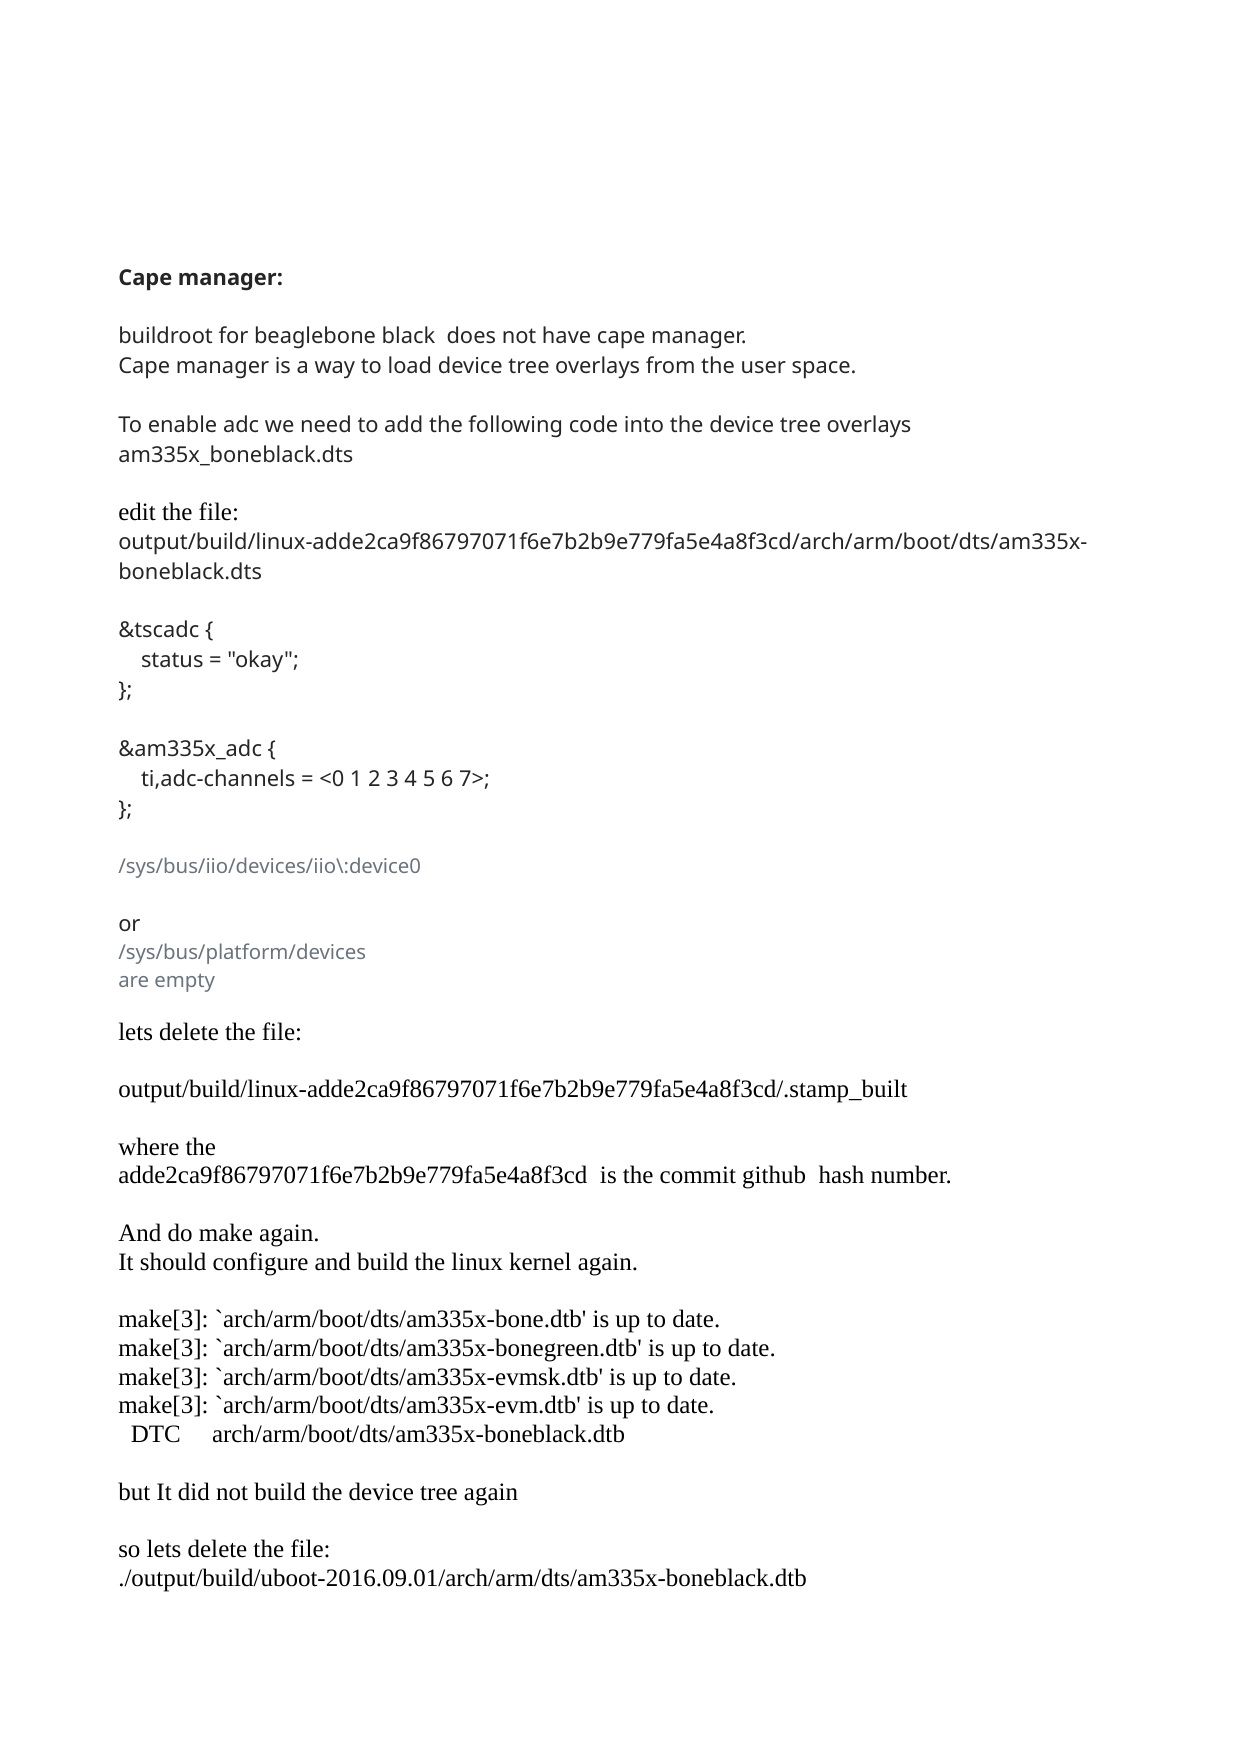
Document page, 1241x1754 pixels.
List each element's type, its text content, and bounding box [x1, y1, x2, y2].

text And do make again. [118, 1218, 1122, 1247]
text Cape manager is a way to load device tree overlays from the user space. [118, 350, 1122, 380]
text output/build/linux-adde2ca9f86797071f6e7b2b9e779fa5e4a8f3cd/.stamp_built [118, 1074, 1122, 1103]
text ./output/build/uboot-2016.09.01/arch/arm/dts/am335x-boneblack.dtb [118, 1563, 1122, 1592]
text lets delete the file: [118, 1017, 1122, 1046]
text status = "okay"; [118, 644, 1122, 674]
text but It did not build the device tree again [118, 1477, 1122, 1506]
text adde2ca9f86797071f6e7b2b9e779fa5e4a8f3cd is the commit github hash number. [118, 1161, 1122, 1189]
text ti,adc-channels = <0 1 2 3 4 5 6 7>; [118, 763, 1122, 793]
text so lets delete the file: [118, 1534, 1122, 1563]
text make[3]: `arch/arm/boot/dts/am335x-evm.dtb' is up to date. [118, 1391, 1122, 1419]
text &am335x_adc { [118, 733, 1122, 763]
text buildroot for beaglebone black does not have cape manager. [118, 320, 1122, 350]
text Cape manager: [118, 262, 1122, 292]
text &tscadc { [118, 614, 1122, 644]
text edit the file: [118, 497, 1122, 526]
text }; [118, 793, 1122, 823]
text make[3]: `arch/arm/boot/dts/am335x-evmsk.dtb' is up to date. [118, 1362, 1122, 1391]
text /sys/bus/platform/devices [118, 938, 1122, 965]
text make[3]: `arch/arm/boot/dts/am335x-bone.dtb' is up to date. [118, 1304, 1122, 1333]
text output/build/linux-adde2ca9f86797071f6e7b2b9e779fa5e4a8f3cd/arch/arm/boot/dts/am335x-boneblack.dts [118, 526, 1122, 585]
text To enable adc we need to add the following code into the device tree overlays [118, 409, 1122, 438]
text make[3]: `arch/arm/boot/dts/am335x-bonegreen.dtb' is up to date. [118, 1333, 1122, 1362]
text where the [118, 1132, 1122, 1161]
text /sys/bus/iio/devices/iio\:device0 [118, 851, 1122, 879]
text It should configure and build the linux kernel again. [118, 1247, 1122, 1276]
text or [118, 908, 1122, 938]
text DTC arch/arm/boot/dts/am335x-boneblack.dtb [118, 1419, 1122, 1448]
text am335x_boneblack.dts [118, 438, 1122, 468]
text }; [118, 674, 1122, 703]
text are empty [118, 965, 1122, 993]
